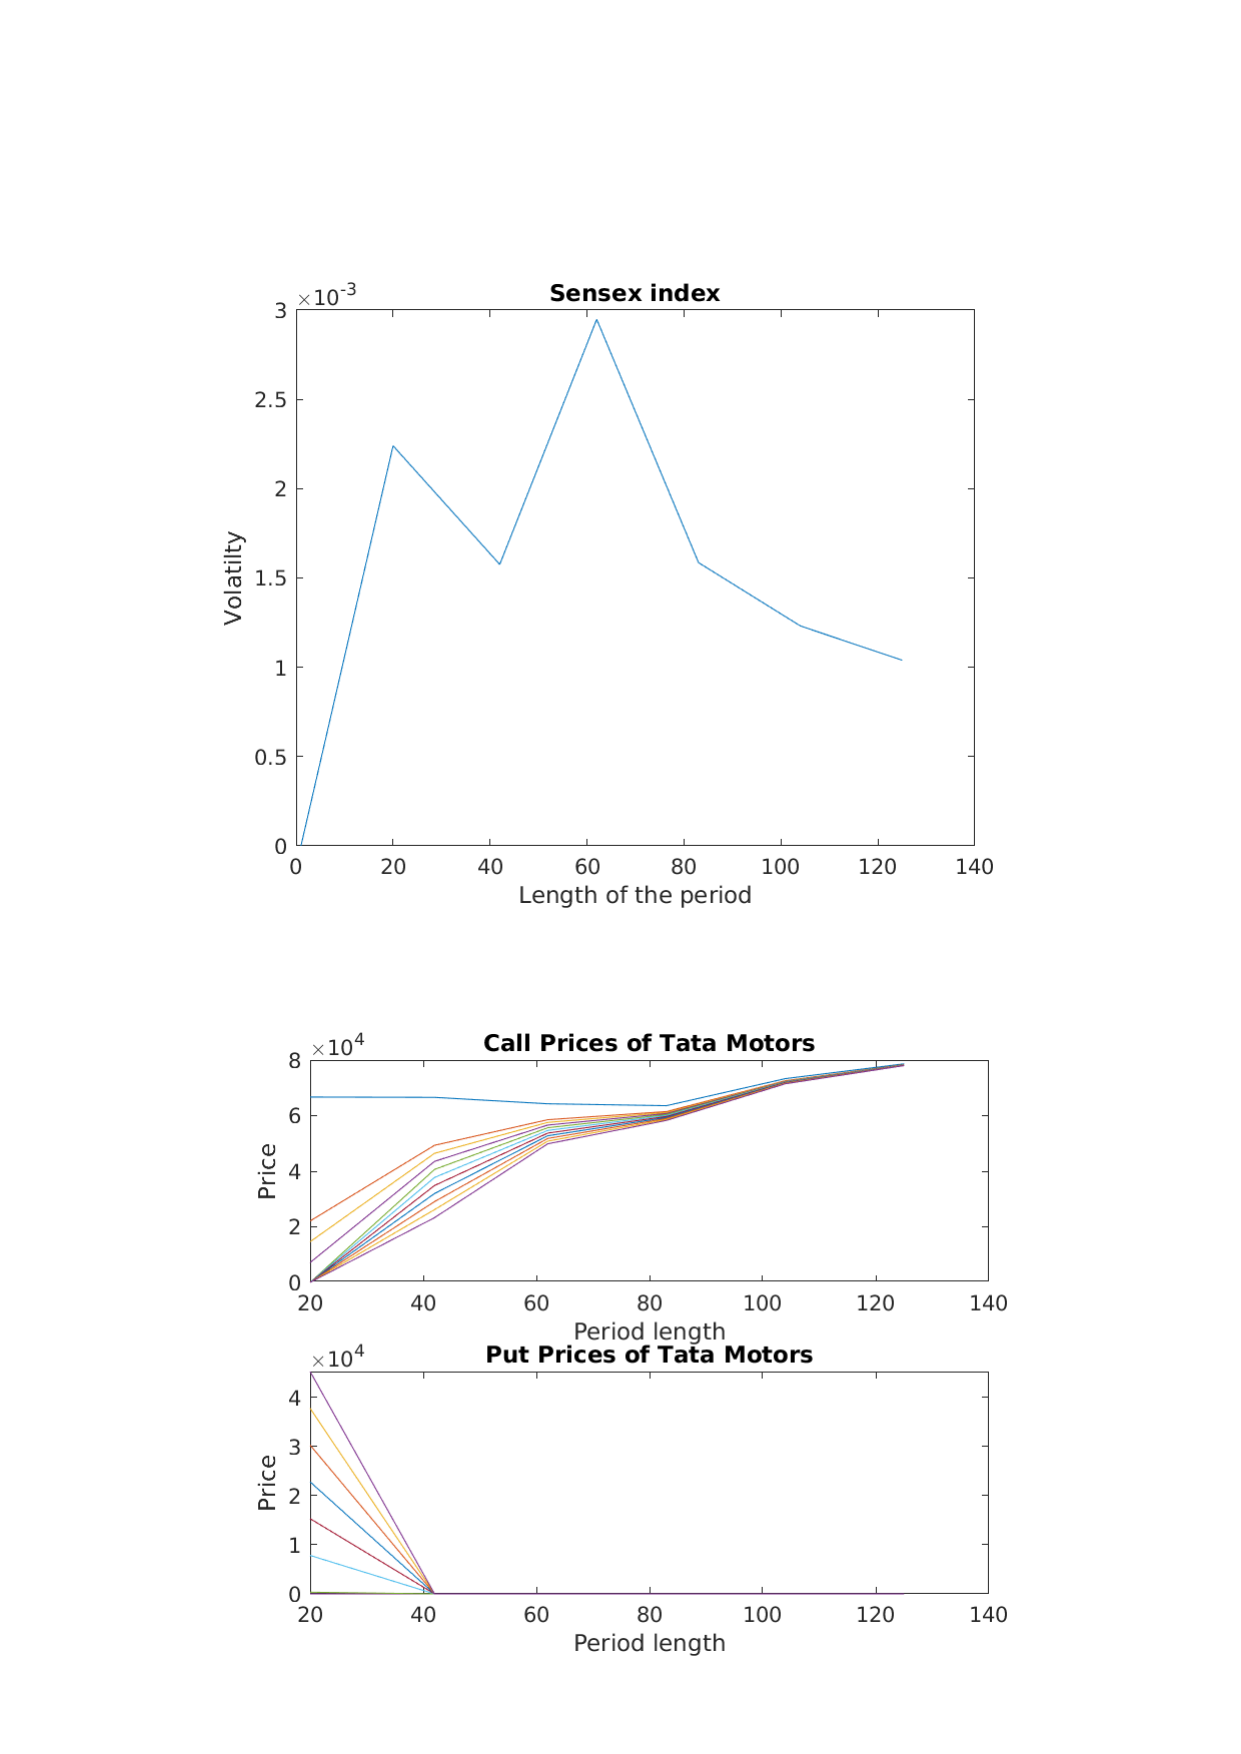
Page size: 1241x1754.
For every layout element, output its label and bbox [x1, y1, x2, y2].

picture [196, 1010, 1072, 1667]
picture [182, 261, 1058, 918]
